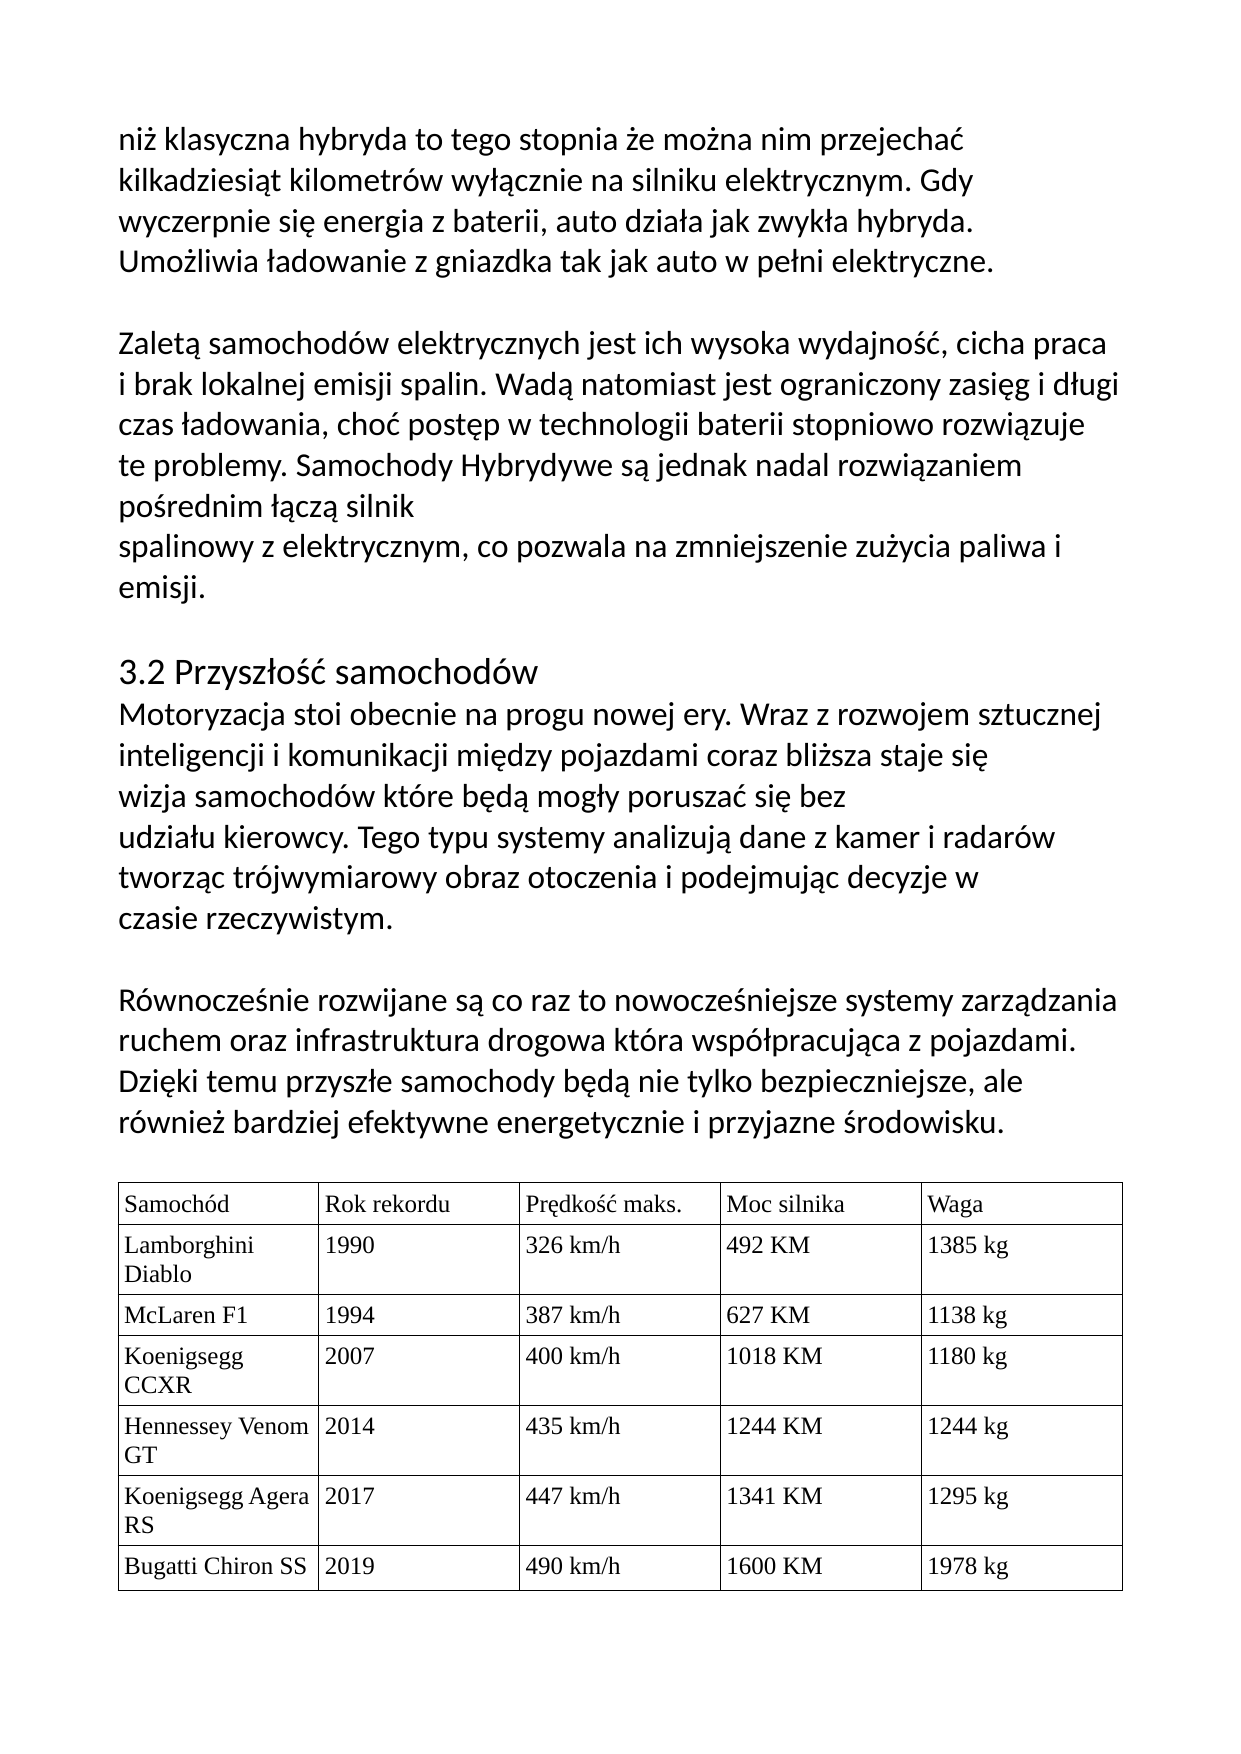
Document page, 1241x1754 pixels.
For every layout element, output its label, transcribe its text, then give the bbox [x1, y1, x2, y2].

table_cell 2017 [319, 1476, 519, 1545]
table_cell 326 km/h [520, 1225, 720, 1293]
table_cell 1244 KM [721, 1406, 921, 1475]
table_cell 2019 [319, 1546, 519, 1590]
table_cell 400 km/h [520, 1336, 720, 1405]
text Zaletą samochodów elektrycznych jest ich wysoka wydajność, cicha praca [118, 322, 1122, 362]
table_header Prędkość maks. [520, 1183, 720, 1223]
text wizja samochodów które będą mogły poruszać się bez [118, 775, 1122, 816]
table_cell 1180 kg [922, 1336, 1122, 1405]
table_cell 1990 [319, 1225, 519, 1293]
table_cell McLaren F1 [119, 1295, 318, 1335]
table_cell 1244 kg [922, 1406, 1122, 1475]
table_cell 1341 KM [721, 1476, 921, 1545]
table_cell 1018 KM [721, 1336, 921, 1405]
text inteligencji i komunikacji między pojazdami coraz bliższa staje się [118, 734, 1122, 775]
table_cell Hennessey Venom GT [119, 1406, 318, 1475]
table_cell 490 km/h [520, 1546, 720, 1590]
text udziału kierowcy. Tego typu systemy analizują dane z kamer i radarów [118, 816, 1122, 856]
table_cell 1600 KM [721, 1546, 921, 1590]
text i brak lokalnej emisji spalin. Wadą natomiast jest ograniczony zasięg i długi [118, 362, 1122, 403]
table_header Samochód [119, 1183, 318, 1223]
table_header Rok rekordu [319, 1183, 519, 1223]
table_cell 1978 kg [922, 1546, 1122, 1590]
text Równocześnie rozwijane są co raz to nowocześniejsze systemy zarządzania ruchem oraz infrastruktura drogowa która współpracująca z pojazdami. Dzięki temu przyszłe samochody będą nie tylko bezpieczniejsze, ale również bardziej efektywne energetycznie i przyjazne środowisku. [118, 978, 1122, 1141]
text spalinowy z elektrycznym, co pozwala na zmniejszenie zużycia paliwa i emisji. [118, 525, 1122, 607]
table_cell 1295 kg [922, 1476, 1122, 1545]
table_cell 447 km/h [520, 1476, 720, 1545]
text tworząc trójwymiarowy obraz otoczenia i podejmując decyzje w [118, 856, 1122, 897]
table_cell 1385 kg [922, 1225, 1122, 1293]
table_cell 2014 [319, 1406, 519, 1475]
table_cell 2007 [319, 1336, 519, 1405]
text te problemy. Samochody Hybrydywe są jednak nadal rozwiązaniem pośrednim łączą silnik [118, 444, 1122, 525]
table_cell Koenigsegg CCXR [119, 1336, 318, 1405]
text Motoryzacja stoi obecnie na progu nowej ery. Wraz z rozwojem sztucznej [118, 693, 1122, 734]
table_cell 1994 [319, 1295, 519, 1335]
table_cell 492 KM [721, 1225, 921, 1293]
text czasie rzeczywistym. [118, 897, 1122, 938]
table_cell Koenigsegg Agera RS [119, 1476, 318, 1545]
text 3.2 Przyszłość samochodów [118, 648, 1122, 693]
text czas ładowania, choć postęp w technologii baterii stopniowo rozwiązuje [118, 403, 1122, 444]
table_cell 1138 kg [922, 1295, 1122, 1335]
table_header Waga [922, 1183, 1122, 1223]
table_cell Lamborghini Diablo [119, 1225, 318, 1293]
text niż klasyczna hybryda to tego stopnia że można nim przejechać kilkadziesiąt kilometrów wyłącznie na silniku elektrycznym. Gdy wyczerpnie się energia z baterii, auto działa jak zwykła hybryda. Umożliwia ładowanie z gniazdka tak jak auto w pełni elektryczne. [118, 118, 1122, 281]
table_header Moc silnika [721, 1183, 921, 1223]
table_cell 435 km/h [520, 1406, 720, 1475]
table_cell 387 km/h [520, 1295, 720, 1335]
table_cell 627 KM [721, 1295, 921, 1335]
table_cell Bugatti Chiron SS [119, 1546, 318, 1590]
